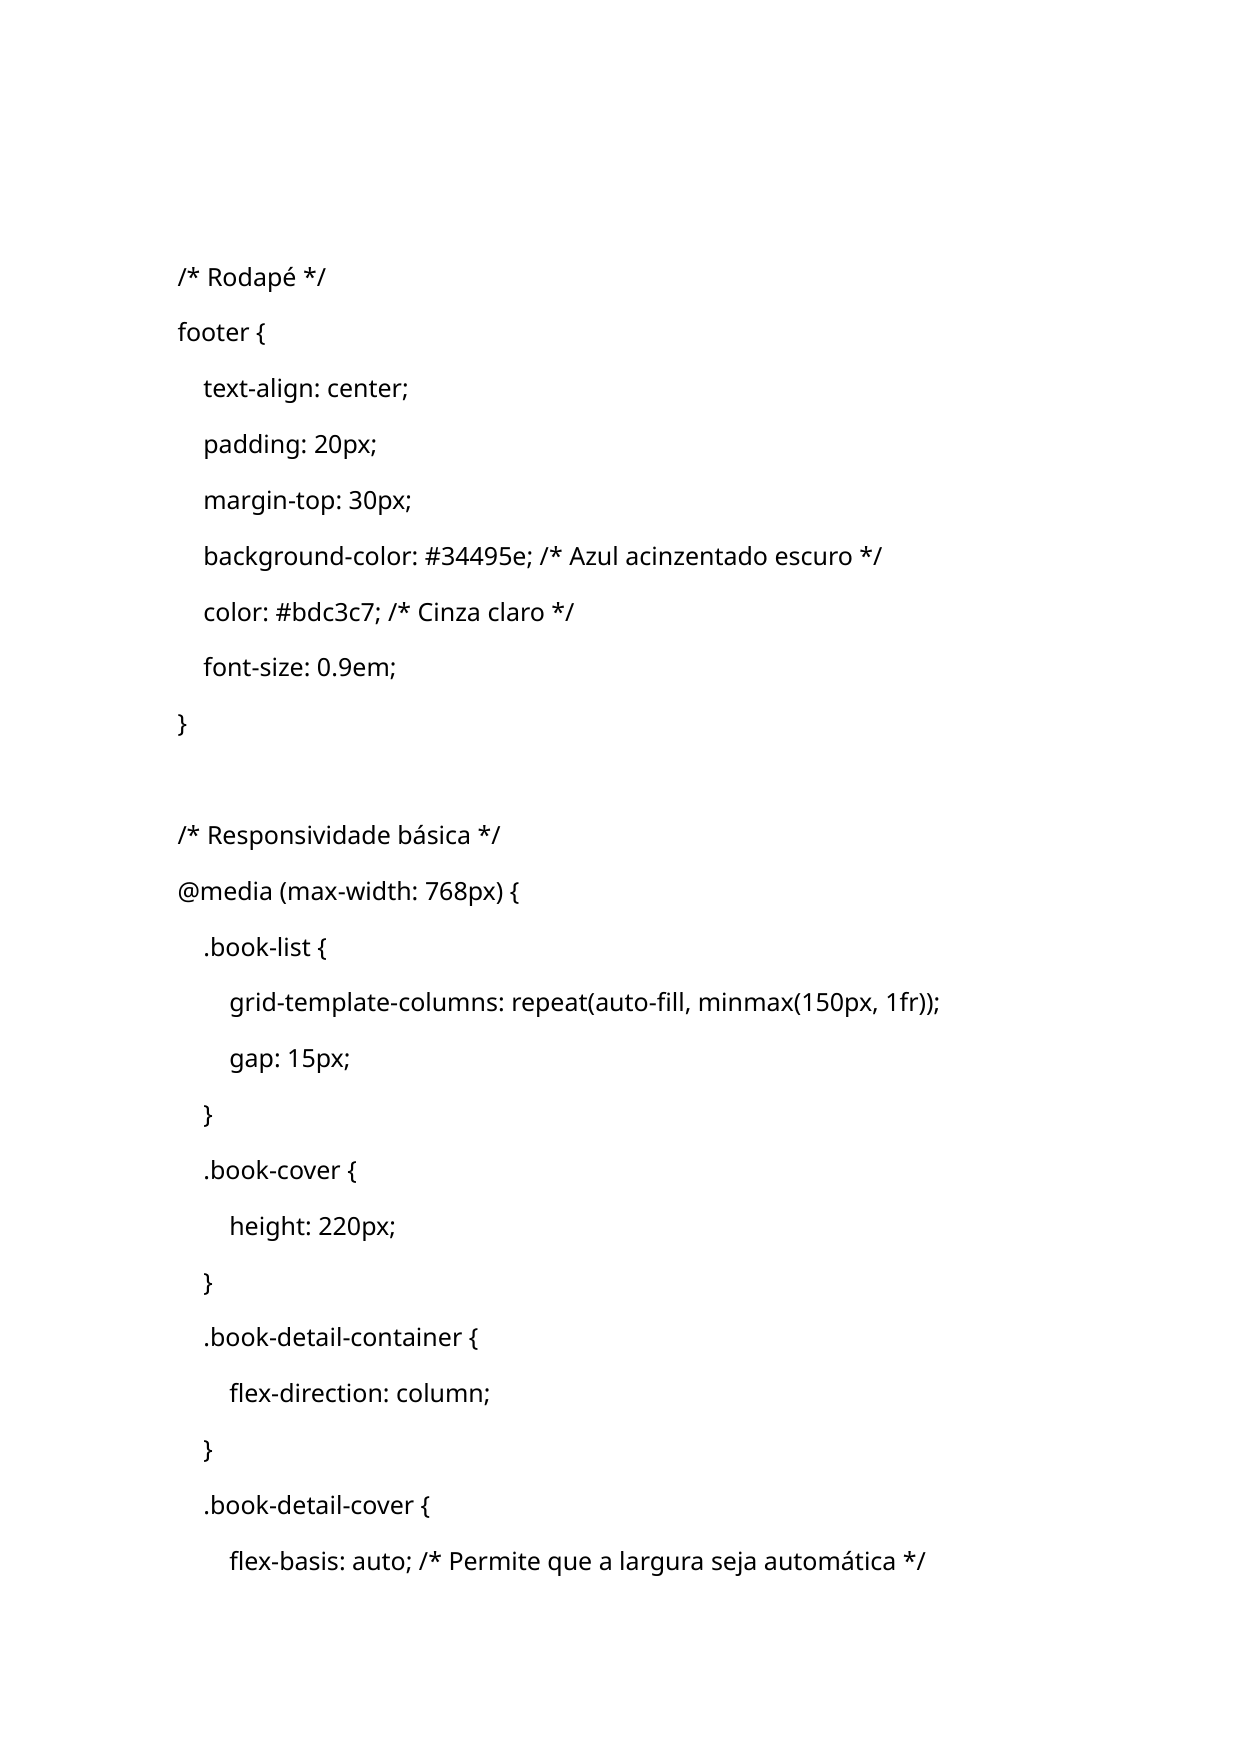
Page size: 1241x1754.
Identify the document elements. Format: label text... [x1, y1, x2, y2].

text background-color: #34495e; /* Azul acinzentado escuro */ [177, 538, 1063, 572]
text grid-template-columns: repeat(auto-fill, minmax(150px, 1fr)); [177, 985, 1063, 1019]
text } [177, 1264, 1063, 1298]
text height: 220px; [177, 1208, 1063, 1242]
text footer { [177, 315, 1063, 349]
text gap: 15px; [177, 1041, 1063, 1075]
text color: #bdc3c7; /* Cinza claro */ [177, 594, 1063, 628]
text flex-direction: column; [177, 1376, 1063, 1410]
text .book-detail-container { [177, 1320, 1063, 1354]
text font-size: 0.9em; [177, 650, 1063, 684]
text } [177, 706, 1063, 740]
text .book-cover { [177, 1153, 1063, 1187]
text } [177, 1432, 1063, 1466]
text padding: 20px; [177, 427, 1063, 461]
text text-align: center; [177, 371, 1063, 405]
text @media (max-width: 768px) { [177, 873, 1063, 907]
text /* Responsividade básica */ [177, 818, 1063, 852]
text /* Rodapé */ [177, 259, 1063, 293]
text .book-list { [177, 929, 1063, 963]
text margin-top: 30px; [177, 483, 1063, 517]
text flex-basis: auto; /* Permite que a largura seja automática */ [177, 1543, 1063, 1577]
text .book-detail-cover { [177, 1488, 1063, 1522]
text } [177, 1097, 1063, 1131]
